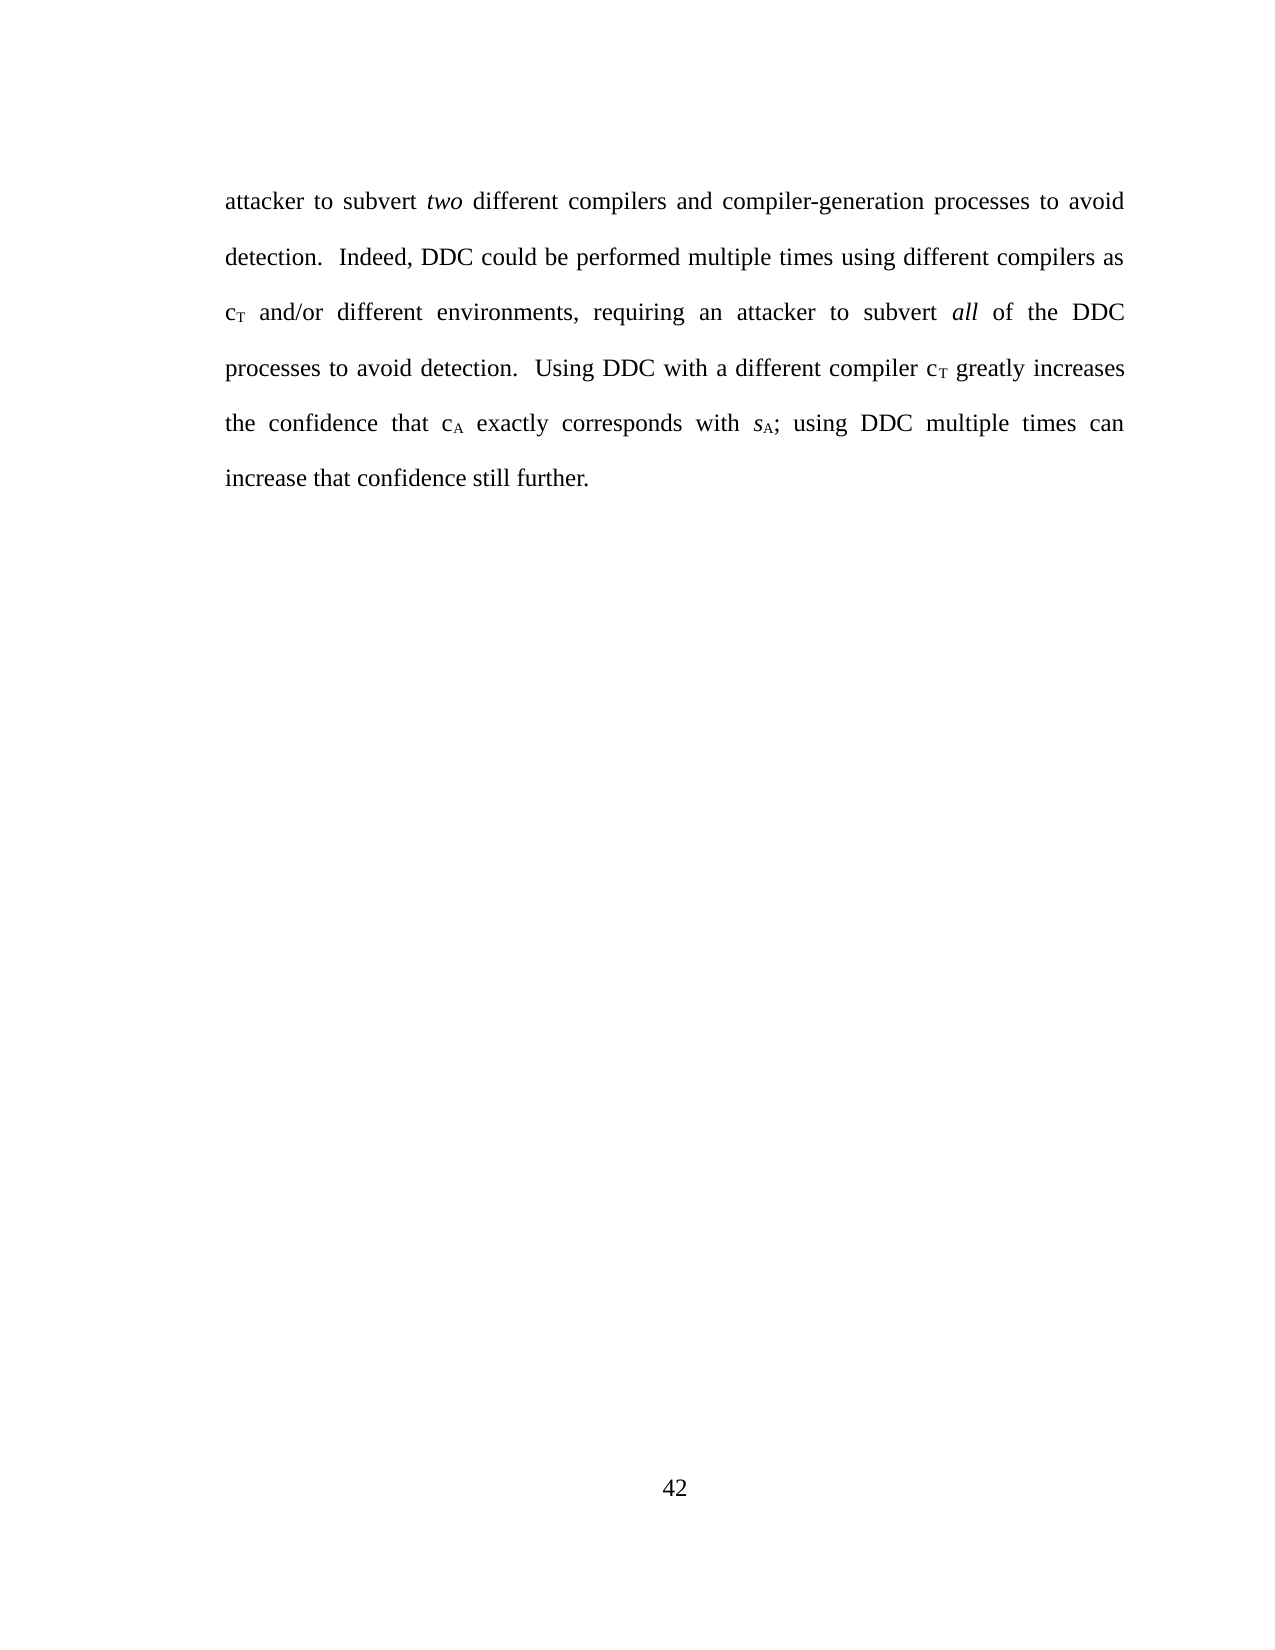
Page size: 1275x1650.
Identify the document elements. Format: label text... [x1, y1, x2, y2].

text attacker to subvert two different compilers and compiler-generation processes to avoid detection. Indeed, DDC could be performed multiple times using different compilers as cT and/or different environments, requiring an attacker to subvert all of the DDC processes to avoid detection. Using DDC with a different compiler cT greatly increases the confidence that cA exactly corresponds with sA; using DDC multiple times can increase that confidence still further. [225, 187, 1125, 492]
